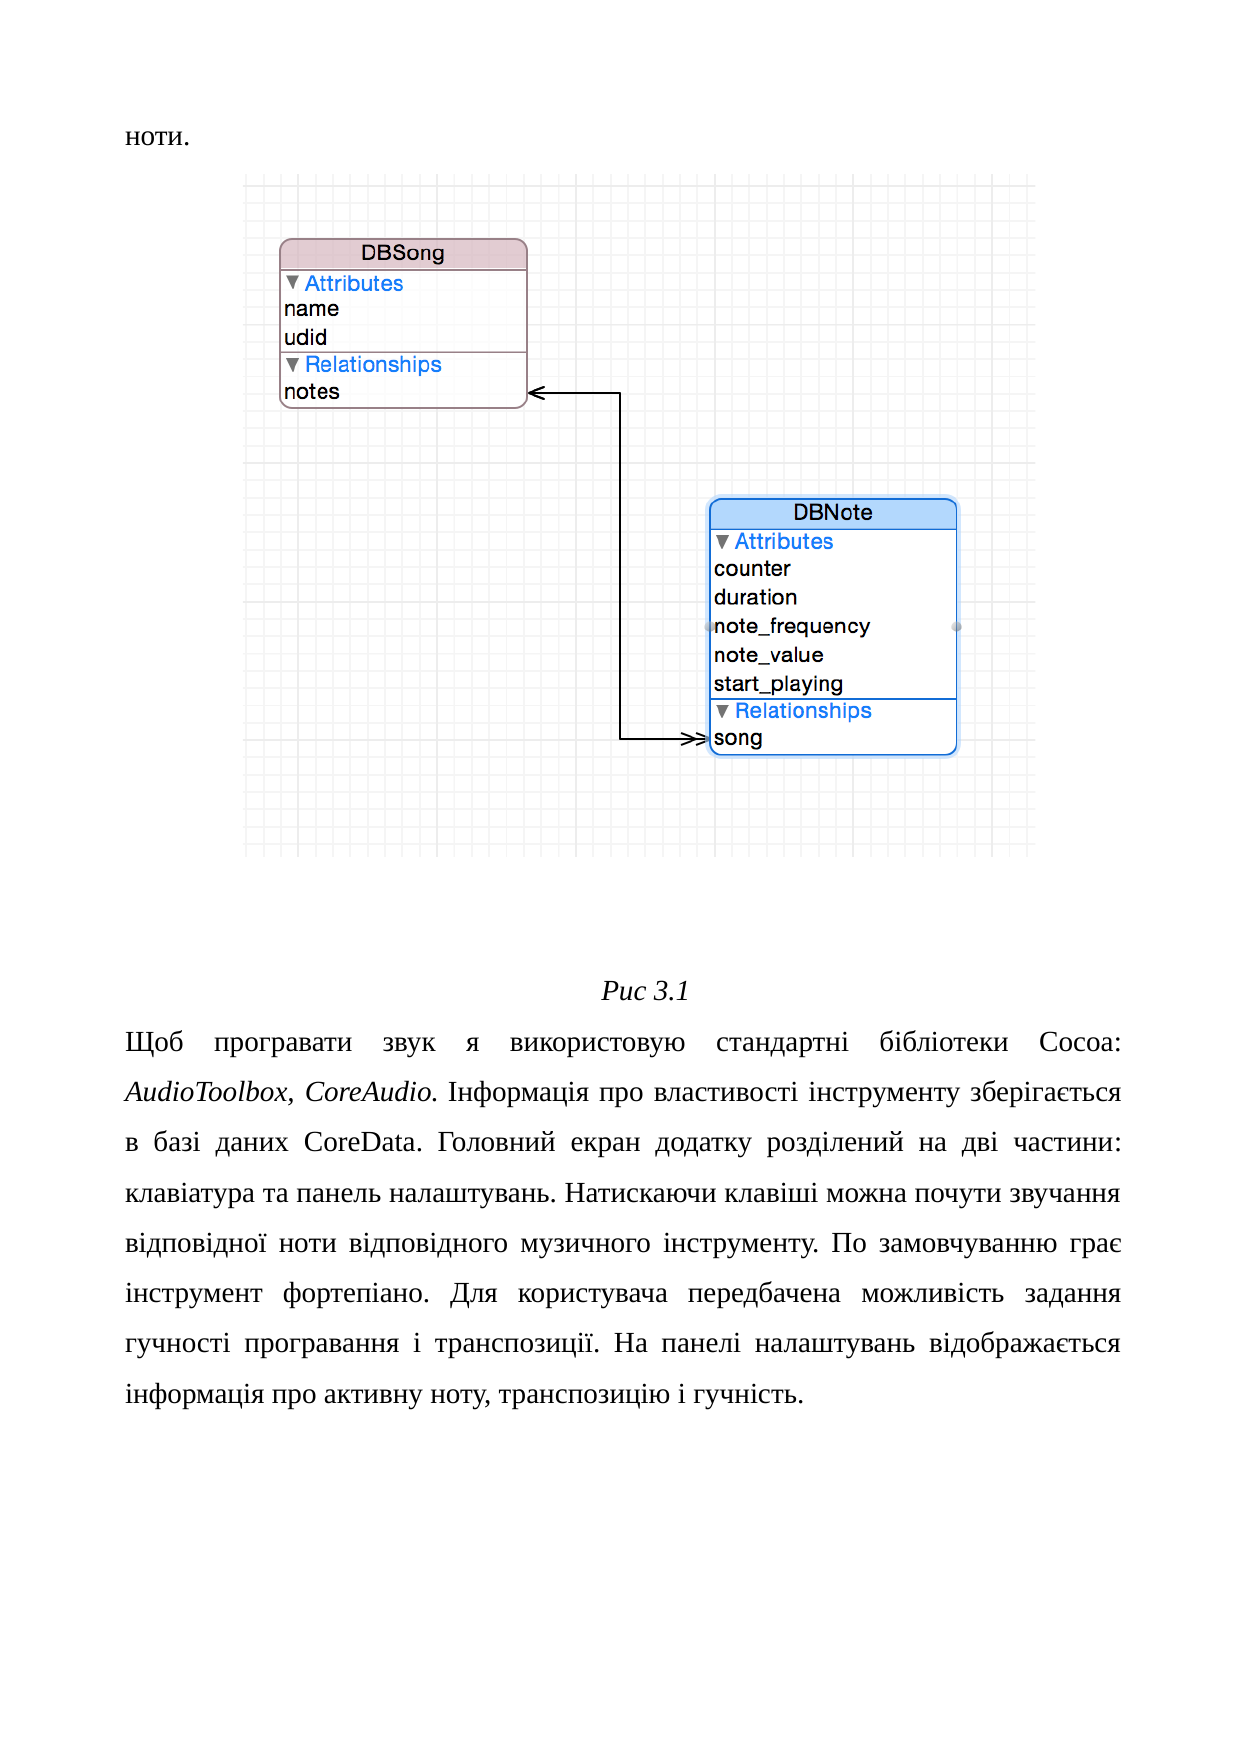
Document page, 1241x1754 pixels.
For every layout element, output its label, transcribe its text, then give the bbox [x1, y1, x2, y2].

text ноти. [125, 118, 1122, 152]
picture [242, 174, 1036, 857]
text Рис 3.1 [172, 973, 1122, 1007]
text Щоб програвати звук я використовую стандартні бібліотеки Cocoa: AudioToolbox, CoreAudio. Інформація про властивості інструменту зберігається в базі даних CoreData. Головний екран додатку розділений на дві частини: клавіатура та панель налаштувань. Натискаючи клавіші можна почути звучання відповідної ноти відповідного музичного інструменту. По замовчуванню грає інструмент фортепіано. Для користувача передбачена можливість задання гучності програвання і транспозиції. На панелі налаштувань відображається інформація про активну ноту, транспозицію і гучність. [125, 1024, 1122, 1409]
